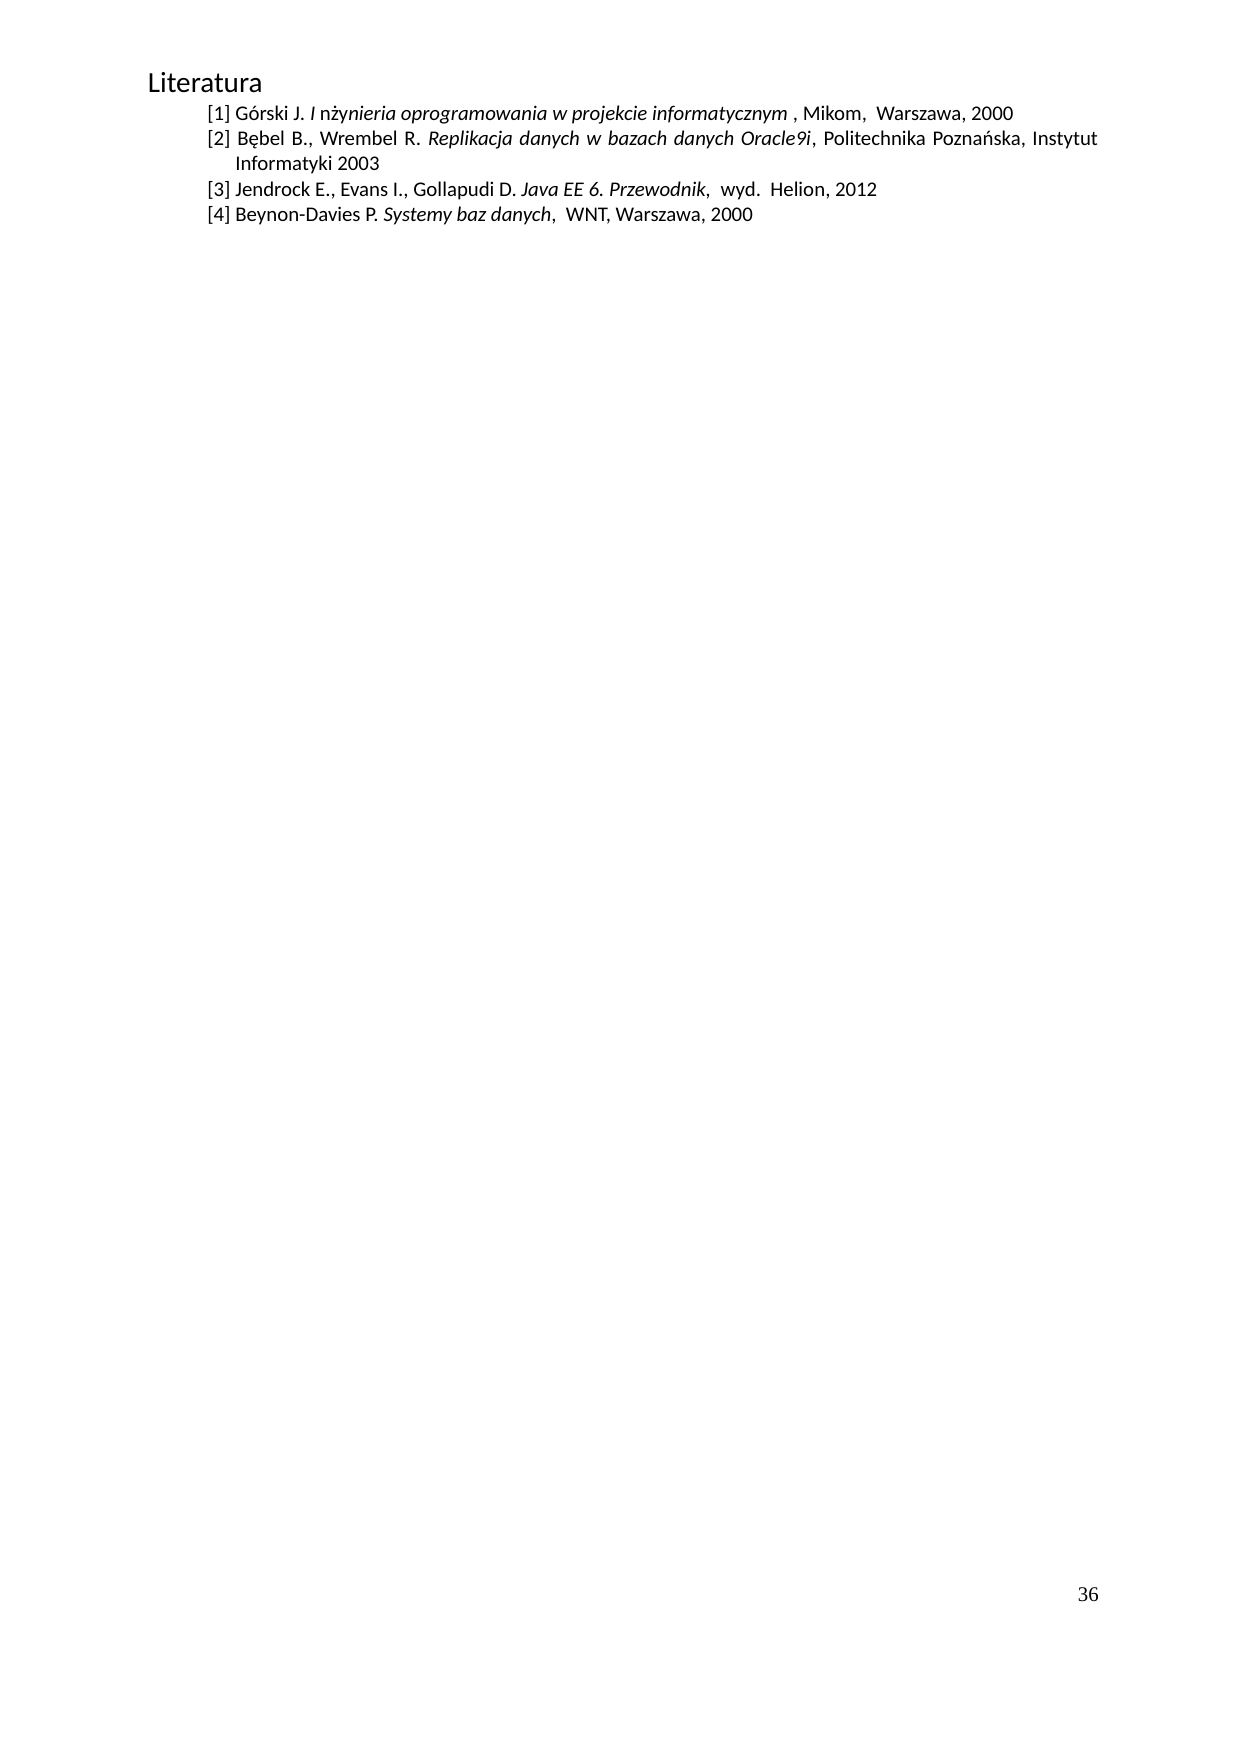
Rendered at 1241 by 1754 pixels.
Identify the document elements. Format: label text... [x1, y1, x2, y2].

subtitle Literatura [148, 64, 1098, 100]
text [1] Górski J. I nżynieria oprogramowania w projekcie informatycznym , Mikom, Warszawa, 2000 [207, 100, 1098, 125]
text [3] Jendrock E., Evans I., Gollapudi D. Java EE 6. Przewodnik, wyd. Helion, 2012 [207, 176, 1098, 201]
text [4] Beynon-Davies P. Systemy baz danych, WNT, Warszawa, 2000 [207, 201, 1098, 227]
text [2] Bębel B., Wrembel R. Replikacja danych w bazach danych Oracle9i, Politechnika Poznańska, Instytut Informatyki 2003 [207, 125, 1098, 176]
